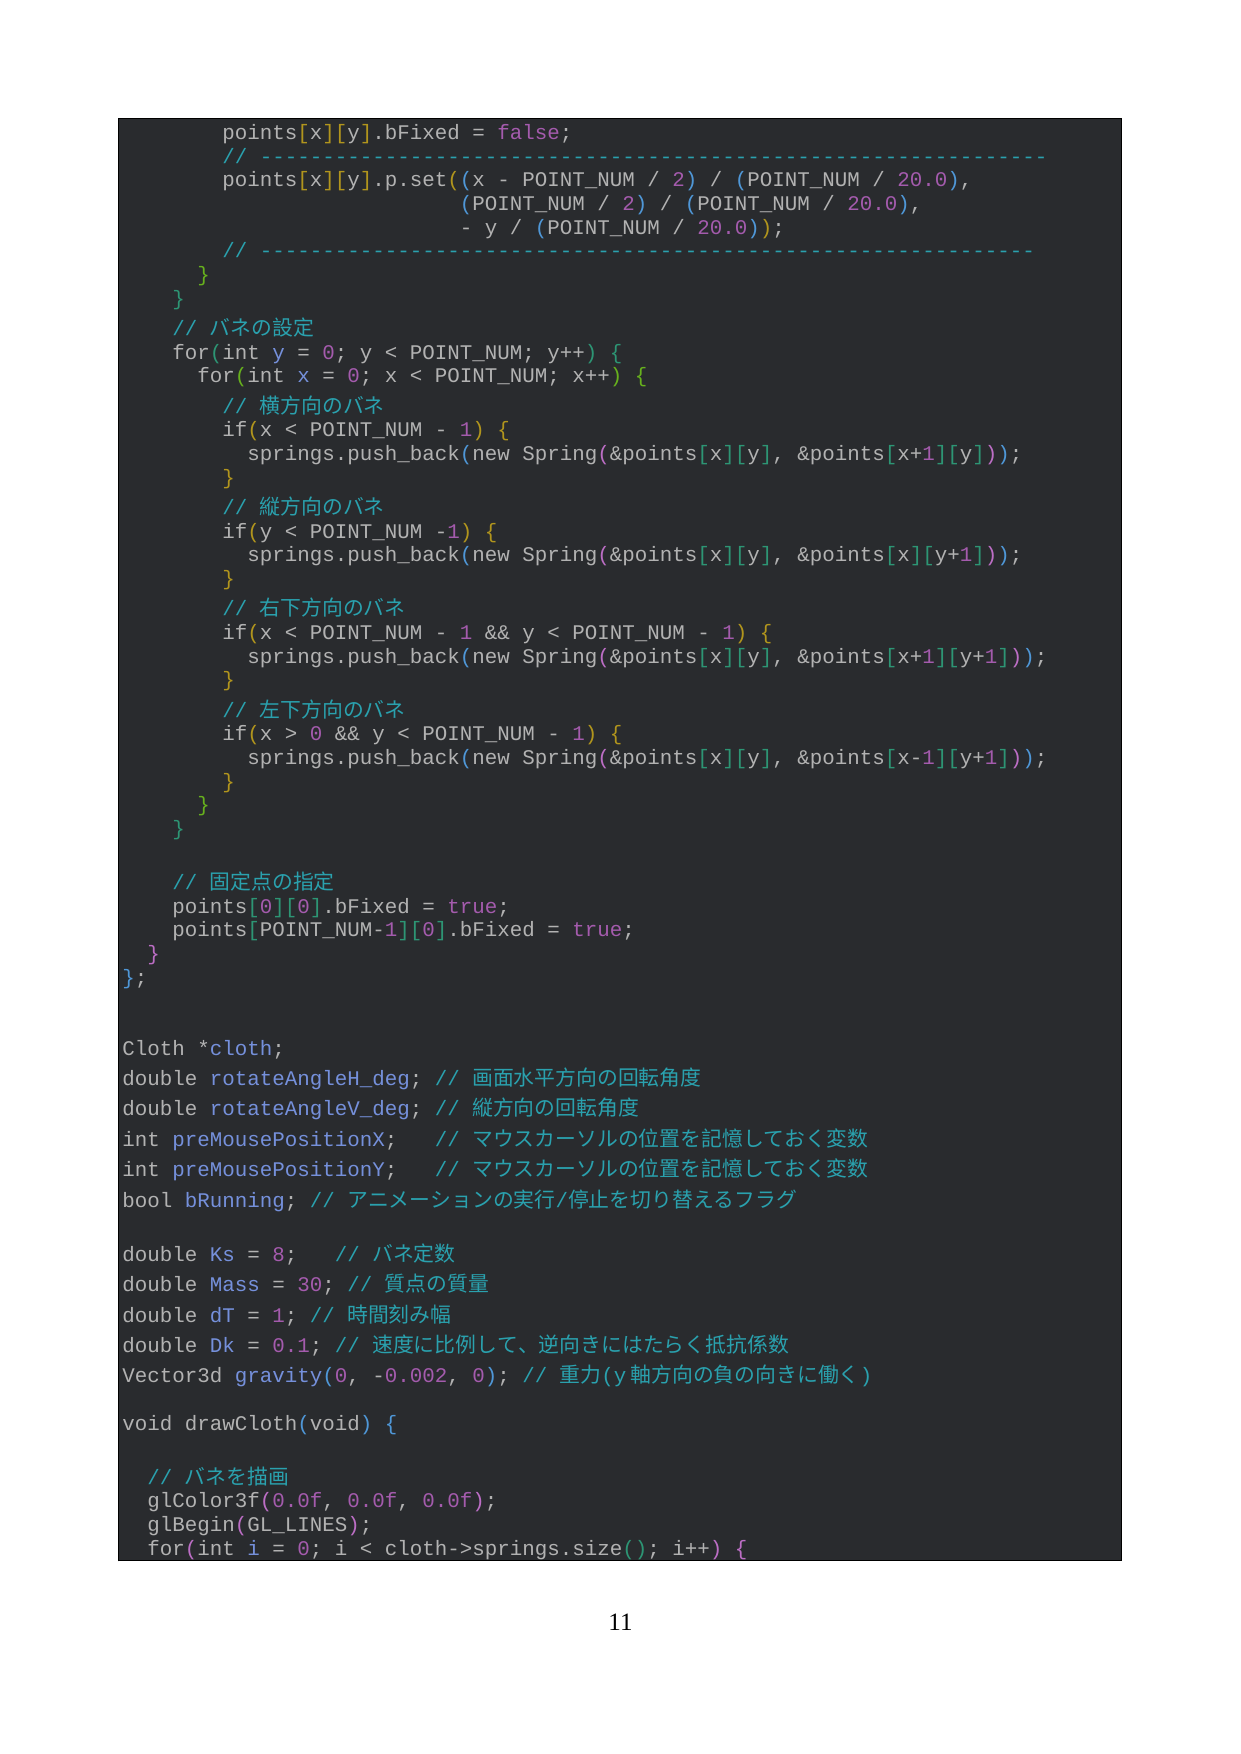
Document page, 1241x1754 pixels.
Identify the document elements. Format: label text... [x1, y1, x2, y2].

text // バネの設定 [119, 307, 1121, 338]
text } [119, 767, 1121, 790]
text } [119, 564, 1121, 588]
text } [119, 463, 1121, 486]
text } [119, 790, 1121, 814]
text Vector3d gravity(0, -0.002, 0); // 重力(y軸方向の負の向きに働く) [119, 1355, 1121, 1385]
text // --------------------------------------------------------------- [119, 142, 1121, 165]
text // バネを描画 [119, 1456, 1121, 1486]
text // 横方向のバネ [119, 385, 1121, 415]
text double Mass = 30; // 質点の質量 [119, 1263, 1121, 1294]
text for(int x = 0; x < POINT_NUM; x++) { [119, 361, 1121, 385]
text void drawCloth(void) { [119, 1409, 1121, 1432]
text } [119, 665, 1121, 689]
text if(x > 0 && y < POINT_NUM - 1) { [119, 719, 1121, 743]
text double dT = 1; // 時間刻み幅 [119, 1294, 1121, 1324]
text } [119, 260, 1121, 284]
text points[0][0].bFixed = true; [119, 892, 1121, 915]
text (POINT_NUM / 2) / (POINT_NUM / 20.0), [119, 189, 1121, 213]
text Cloth *cloth; [119, 1034, 1121, 1057]
text for(int i = 0; i < cloth->springs.size(); i++) { [119, 1534, 1121, 1560]
text points[x][y].bFixed = false; [119, 119, 1121, 142]
text } [119, 284, 1121, 307]
text glColor3f(0.0f, 0.0f, 0.0f); [119, 1486, 1121, 1510]
text springs.push_back(new Spring(&points[x][y], &points[x+1][y])); [119, 439, 1121, 463]
text double rotateAngleH_deg; // 画面水平方向の回転角度 [119, 1057, 1121, 1088]
text for(int y = 0; y < POINT_NUM; y++) { [119, 338, 1121, 361]
text points[x][y].p.set((x - POINT_NUM / 2) / (POINT_NUM / 20.0), [119, 165, 1121, 189]
text springs.push_back(new Spring(&points[x][y], &points[x][y+1])); [119, 540, 1121, 564]
text if(x < POINT_NUM - 1 && y < POINT_NUM - 1) { [119, 618, 1121, 642]
text double Ks = 8; // バネ定数 [119, 1233, 1121, 1263]
text // 固定点の指定 [119, 861, 1121, 892]
text if(y < POINT_NUM -1) { [119, 517, 1121, 540]
text - y / (POINT_NUM / 20.0)); [119, 213, 1121, 236]
text if(x < POINT_NUM - 1) { [119, 415, 1121, 439]
text springs.push_back(new Spring(&points[x][y], &points[x+1][y+1])); [119, 642, 1121, 665]
text bool bRunning; // アニメーションの実行/停止を切り替えるフラグ [119, 1179, 1121, 1209]
text // -------------------------------------------------------------- [119, 236, 1121, 260]
text double Dk = 0.1; // 速度に比例して、逆向きにはたらく抵抗係数 [119, 1324, 1121, 1355]
text // 右下方向のバネ [119, 588, 1121, 618]
text // 縦方向のバネ [119, 486, 1121, 517]
text springs.push_back(new Spring(&points[x][y], &points[x-1][y+1])); [119, 743, 1121, 767]
text } [119, 814, 1121, 838]
text glBegin(GL_LINES); [119, 1510, 1121, 1534]
text } [119, 939, 1121, 963]
text // 左下方向のバネ [119, 689, 1121, 719]
text int preMousePositionX; // マウスカーソルの位置を記憶しておく変数 [119, 1118, 1121, 1148]
text int preMousePositionY; // マウスカーソルの位置を記憶しておく変数 [119, 1148, 1121, 1179]
text points[POINT_NUM-1][0].bFixed = true; [119, 915, 1121, 939]
text double rotateAngleV_deg; // 縦方向の回転角度 [119, 1088, 1121, 1118]
text }; [119, 963, 1121, 986]
